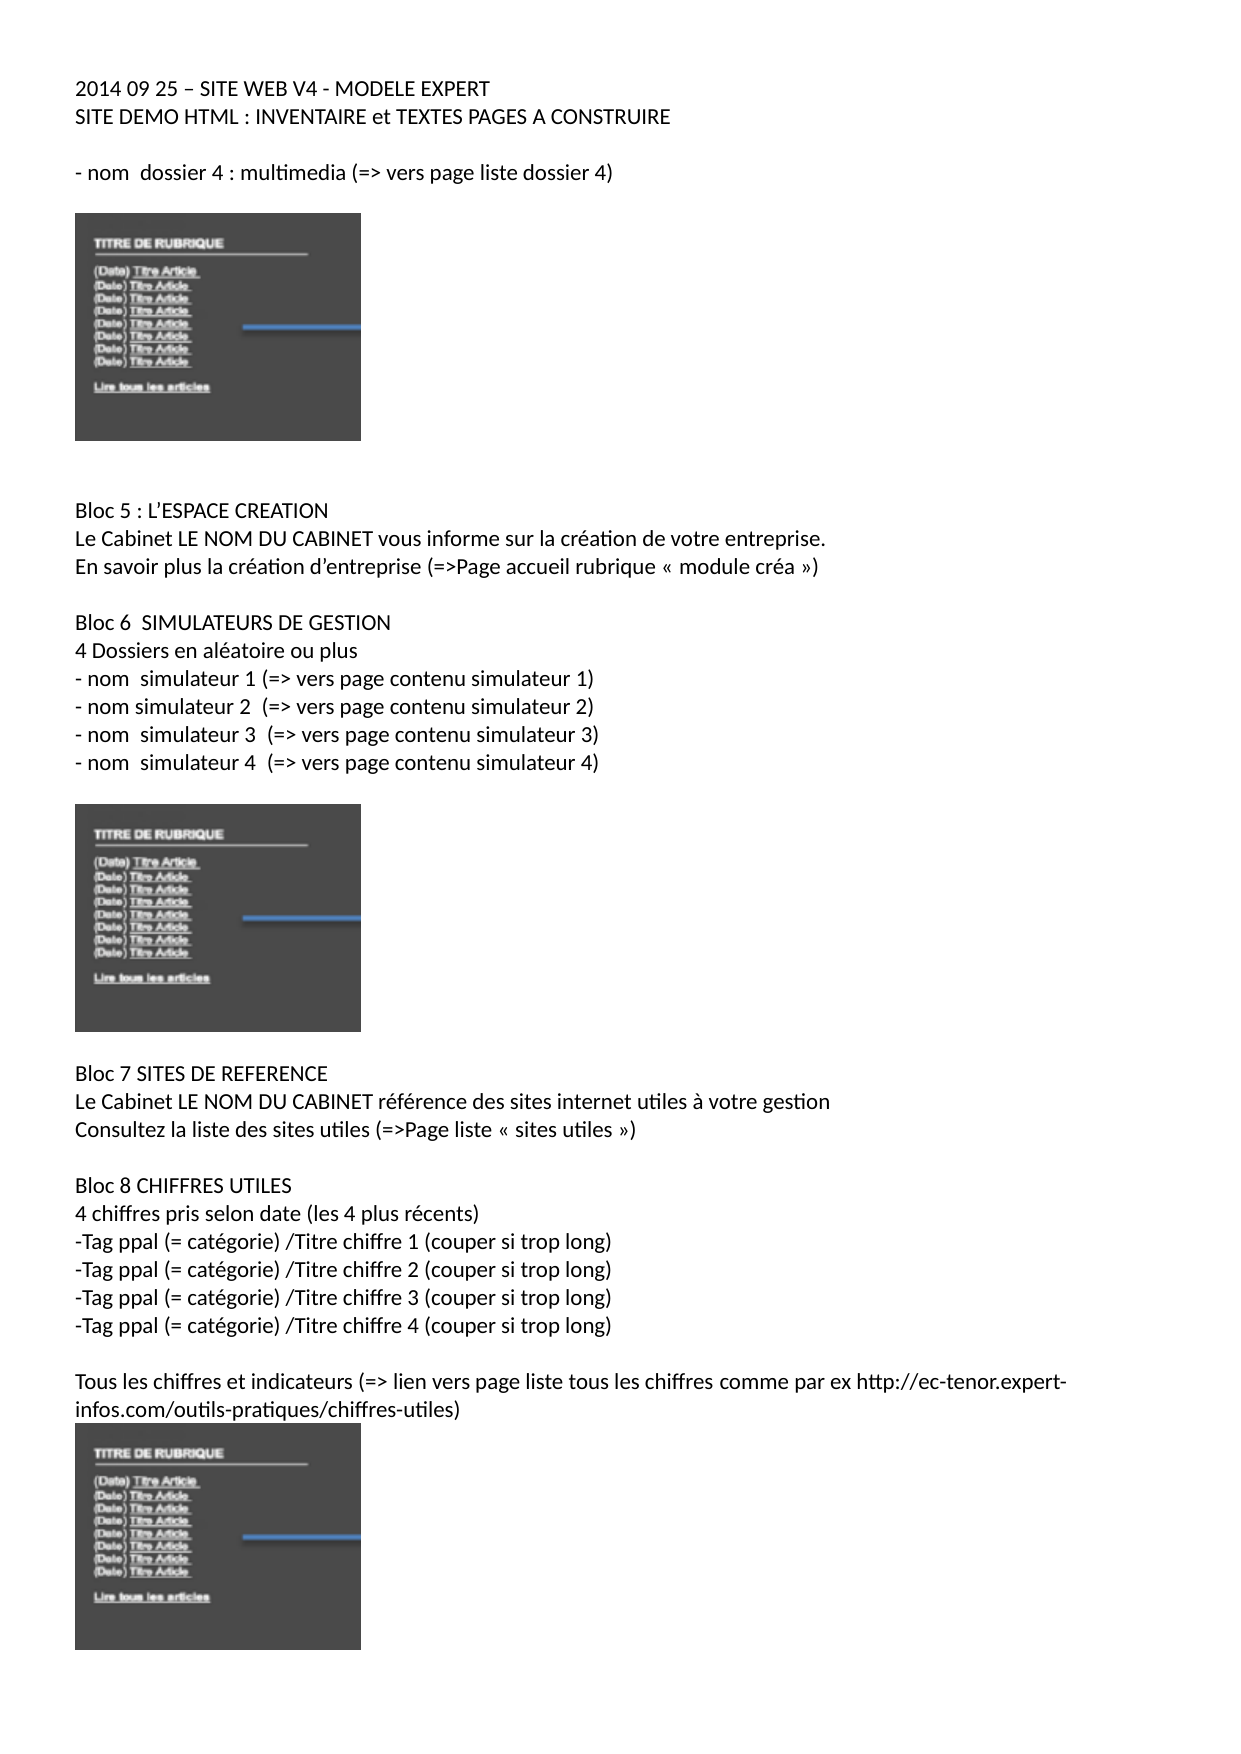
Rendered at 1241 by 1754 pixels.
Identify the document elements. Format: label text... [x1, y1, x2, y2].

text Bloc 6 SIMULATEURS DE GESTION [75, 608, 1165, 636]
text - nom simulateur 4 (=> vers page contenu simulateur 4) [75, 748, 1165, 777]
text - nom simulateur 3 (=> vers page contenu simulateur 3) [75, 721, 1165, 748]
text Le Cabinet LE NOM DU CABINET référence des sites internet utiles à votre gestion [75, 1087, 1165, 1115]
text Tous les chiffres et indicateurs (=> lien vers page liste tous les chiffres comme par ex http://ec-tenor.expert-infos.com/outils-pratiques/chiffres-utiles) [75, 1367, 1165, 1423]
text En savoir plus la création d’entreprise (=>Page accueil rubrique « module créa ») [75, 552, 1165, 580]
text 4 Dossiers en aléatoire ou plus [75, 636, 1165, 664]
text -Tag ppal (= catégorie) /Titre chiffre 2 (couper si trop long) [75, 1255, 1165, 1283]
text Consultez la liste des sites utiles (=>Page liste « sites utiles ») [75, 1115, 1165, 1143]
text - nom simulateur 1 (=> vers page contenu simulateur 1) [75, 664, 1165, 692]
text 4 chiffres pris selon date (les 4 plus récents) [75, 1199, 1165, 1227]
text Bloc 8 Chiffres utiles [75, 1171, 1165, 1199]
text -Tag ppal (= catégorie) /Titre chiffre 1 (couper si trop long) [75, 1227, 1165, 1255]
text Bloc 7 SITES DE REFERENCE [75, 1059, 1165, 1087]
text - nom simulateur 2 (=> vers page contenu simulateur 2) [75, 692, 1165, 721]
text Bloc 5 : L’ESPACE CREATION [75, 496, 1165, 524]
text -Tag ppal (= catégorie) /Titre chiffre 4 (couper si trop long) [75, 1311, 1165, 1339]
text - nom dossier 4 : multimedia (=> vers page liste dossier 4) [75, 158, 1165, 186]
text -Tag ppal (= catégorie) /Titre chiffre 3 (couper si trop long) [75, 1283, 1165, 1311]
text Le Cabinet LE NOM DU CABINET vous informe sur la création de votre entreprise. [75, 524, 1165, 552]
